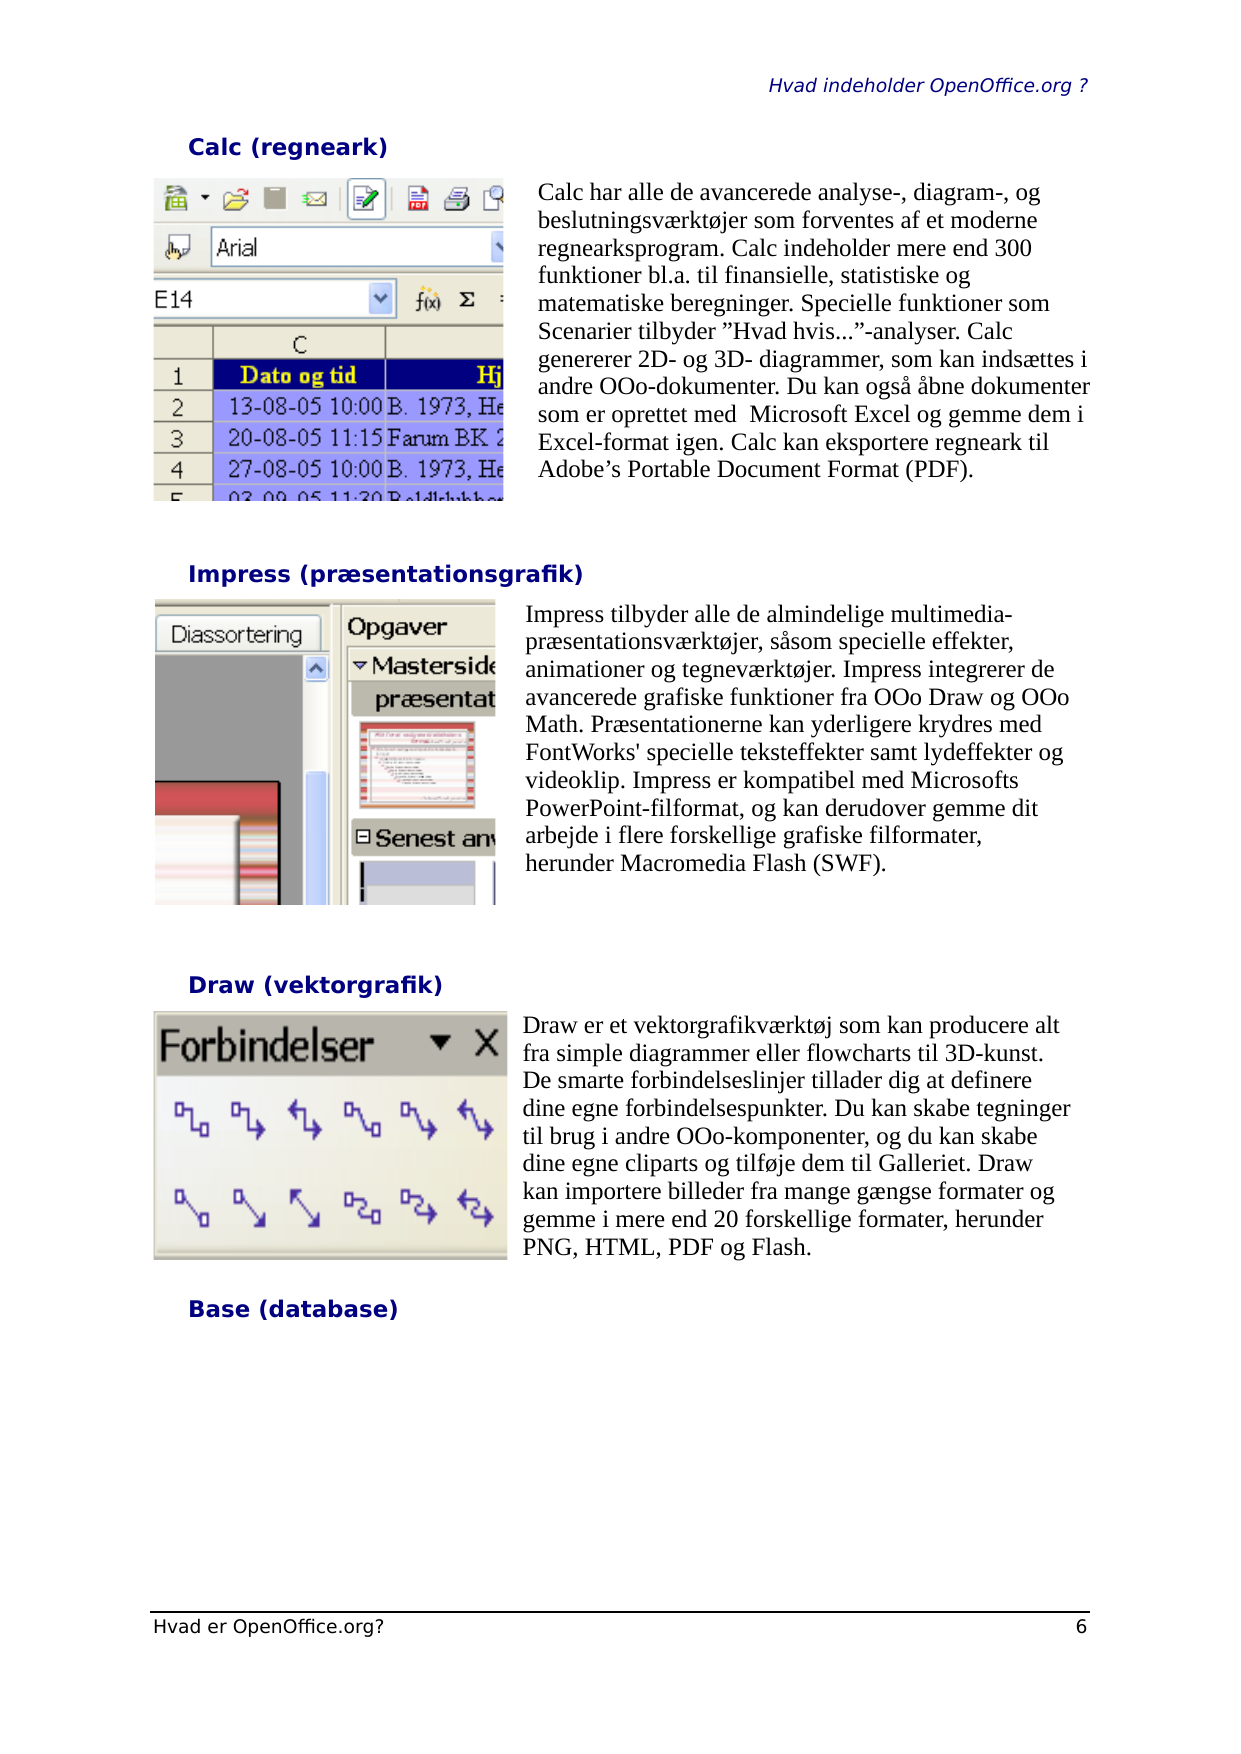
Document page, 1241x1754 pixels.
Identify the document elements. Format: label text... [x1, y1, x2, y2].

subtitle Draw (vektorgrafik) [188, 972, 1090, 999]
table_header [139, 1011, 153, 1260]
picture [153, 1011, 508, 1260]
table_header [140, 905, 510, 930]
table_header Draw er et vektorgrafikværktøj som kan producere alt fra simple diagrammer eller flowcharts til 3D-kunst. De smarte forbindelseslinjer tillader dig at definere dine egne forbindelsespunkter. Du kan skabe tegninger til brug i andre OOo-komponenter, og du kan skabe dine egne cliparts og tilføje dem til Galleriet. Draw kan importere billeder fra mange gængse formater og gemme i mere end 20 forskellige formater, herunder PNG, HTML, PDF og Flash. [508, 1011, 1090, 1260]
table_header Impress tilbyder alle de almindelige multimedia-præsentationsværktøjer, såsom specielle effekter, animationer og tegneværktøjer. Impress integrerer de avancerede grafiske funktioner fra OOo Draw og OOo Math. Præsentationerne kan yderligere krydres med FontWorks' specielle teksteffekter samt lydeffekter og videoklip. Impress er kompatibel med Microsofts PowerPoint-filformat, og kan derudover gemme dit arbejde i flere forskellige grafiske filformater, herunder Macromedia Flash (SWF). [510, 600, 1090, 930]
picture [155, 599, 496, 905]
subtitle Calc (regneark) [188, 134, 1090, 161]
subtitle Impress (præsentationsgrafik) [188, 561, 1090, 588]
picture [153, 178, 504, 501]
subtitle Base (database) [188, 1296, 1090, 1323]
table_header Calc har alle de avancerede analyse-, diagram-, og beslutningsværktøjer som forventes af et moderne regnearksprogram. Calc indeholder mere end 300 funktioner bl.a. til finansielle, statistiske og matematiske beregninger. Specielle funktioner som Scenarier tilbyder ”Hvad hvis...”-analyser. Calc genererer 2D- og 3D- diagrammer, som kan indsættes i andre OOo-dokumenter. Du kan også åbne dokumenter som er oprettet med Microsoft Excel og gemme dem i Excel-format igen. Calc kan eksportere regneark til Adobe’s Portable Document Format (PDF). [523, 179, 1090, 526]
table_header [140, 600, 155, 904]
table_header [134, 179, 523, 526]
table_header [496, 600, 510, 904]
